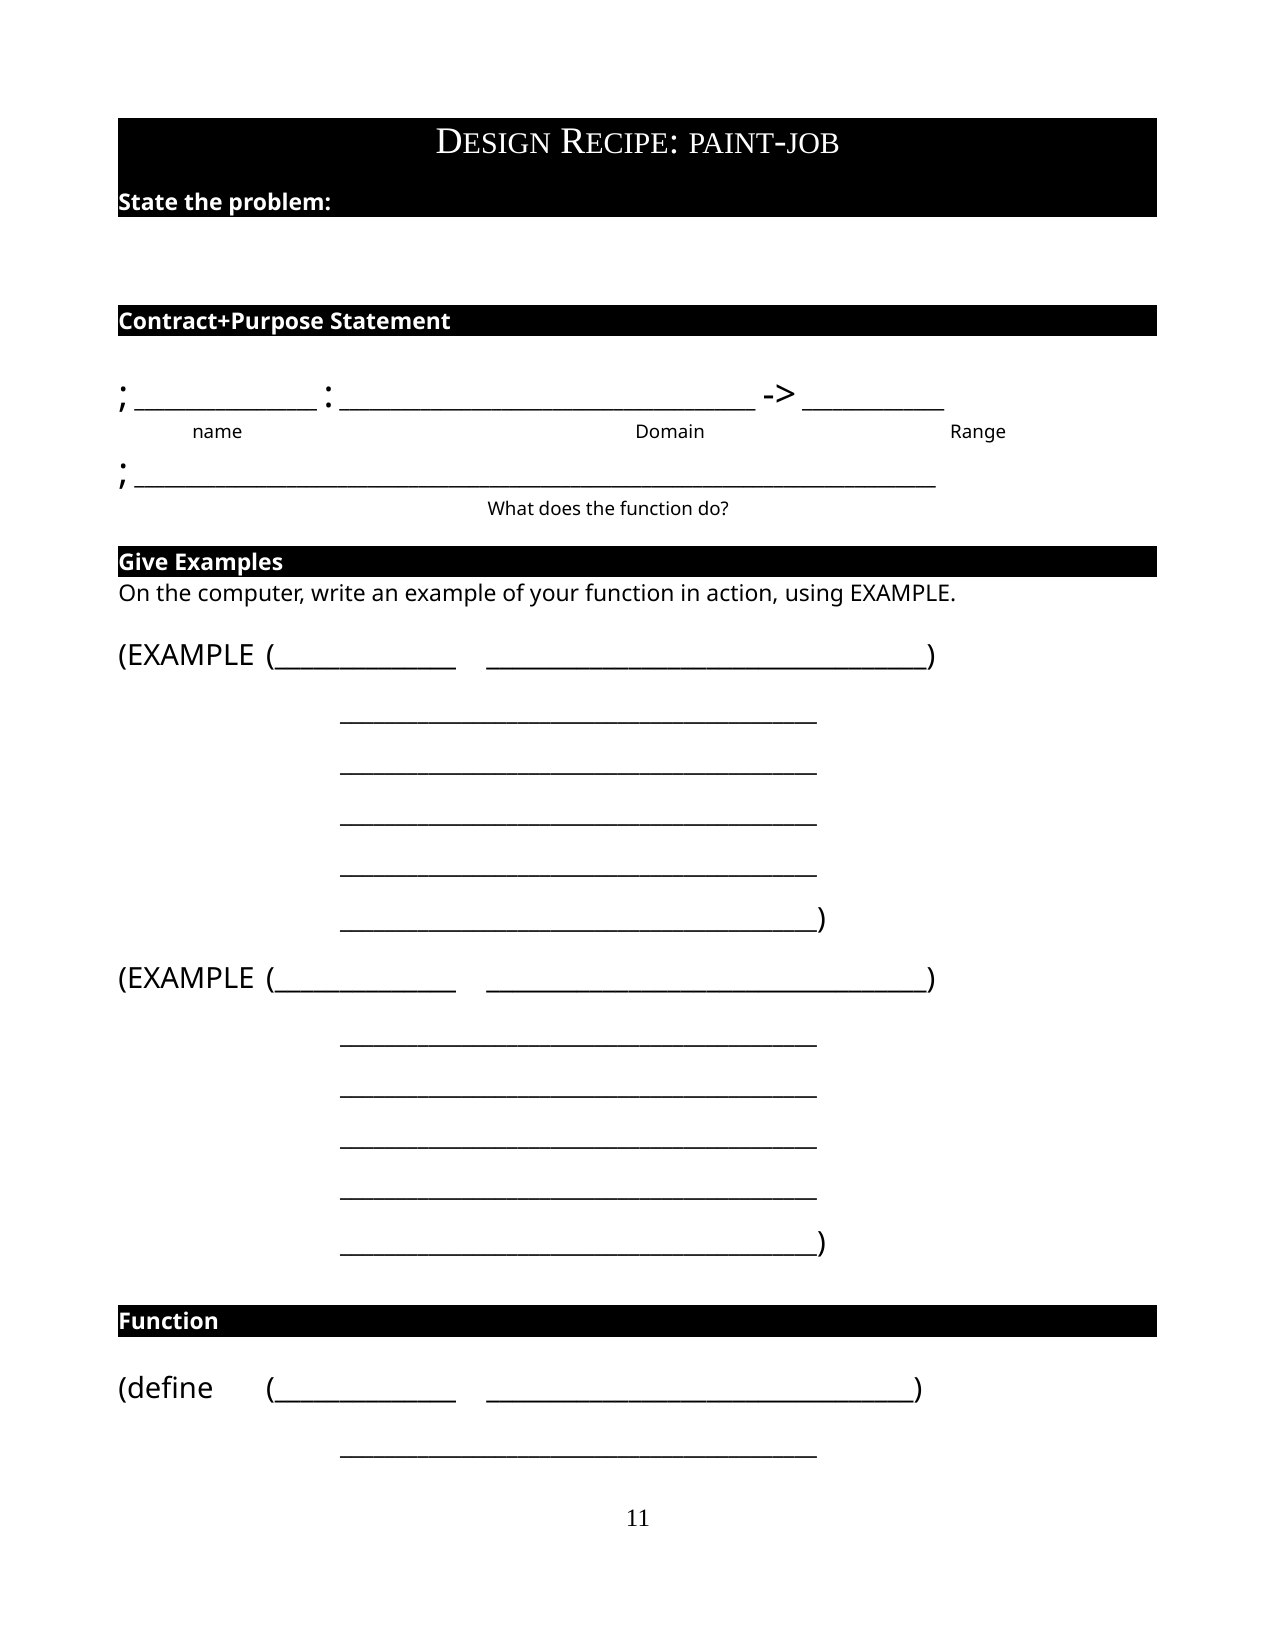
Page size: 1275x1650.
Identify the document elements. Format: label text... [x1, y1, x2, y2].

text ___________________________________________ [118, 1170, 1157, 1204]
text ___________________________________________) [118, 898, 1157, 937]
text ___________________________________________ [118, 1427, 1157, 1461]
text ___________________________________________ [118, 693, 1157, 728]
subtitle Design Recipe: paint-job [118, 118, 1157, 161]
text ___________________________________________ [118, 1119, 1157, 1153]
text ; _______________________________________________________________________________ [118, 444, 1157, 495]
text ___________________________________________ [118, 1017, 1157, 1051]
text ___________________________________________ [118, 796, 1157, 830]
text (EXAMPLE (______________ __________________________________) [118, 957, 1157, 997]
subtitle Function [118, 1305, 1157, 1337]
text On the computer, write an example of your function in action, using EXAMPLE. [118, 577, 1157, 608]
subtitle State the problem: [118, 186, 1157, 217]
text ___________________________________________ [118, 744, 1157, 779]
subtitle Give Examples [118, 546, 1157, 577]
text ___________________________________________ [118, 847, 1157, 881]
text (EXAMPLE (______________ __________________________________) [118, 634, 1157, 674]
text ___________________________________________ [118, 1068, 1157, 1102]
text ___________________________________________) [118, 1221, 1157, 1261]
subtitle Contract+Purpose Statement [118, 305, 1157, 336]
text name Domain Range [118, 418, 1157, 444]
text ; __________________ : _________________________________________ -> ______________ [118, 367, 1157, 418]
text What does the function do? [118, 495, 1157, 521]
text (define (______________ _________________________________) [118, 1368, 1157, 1407]
